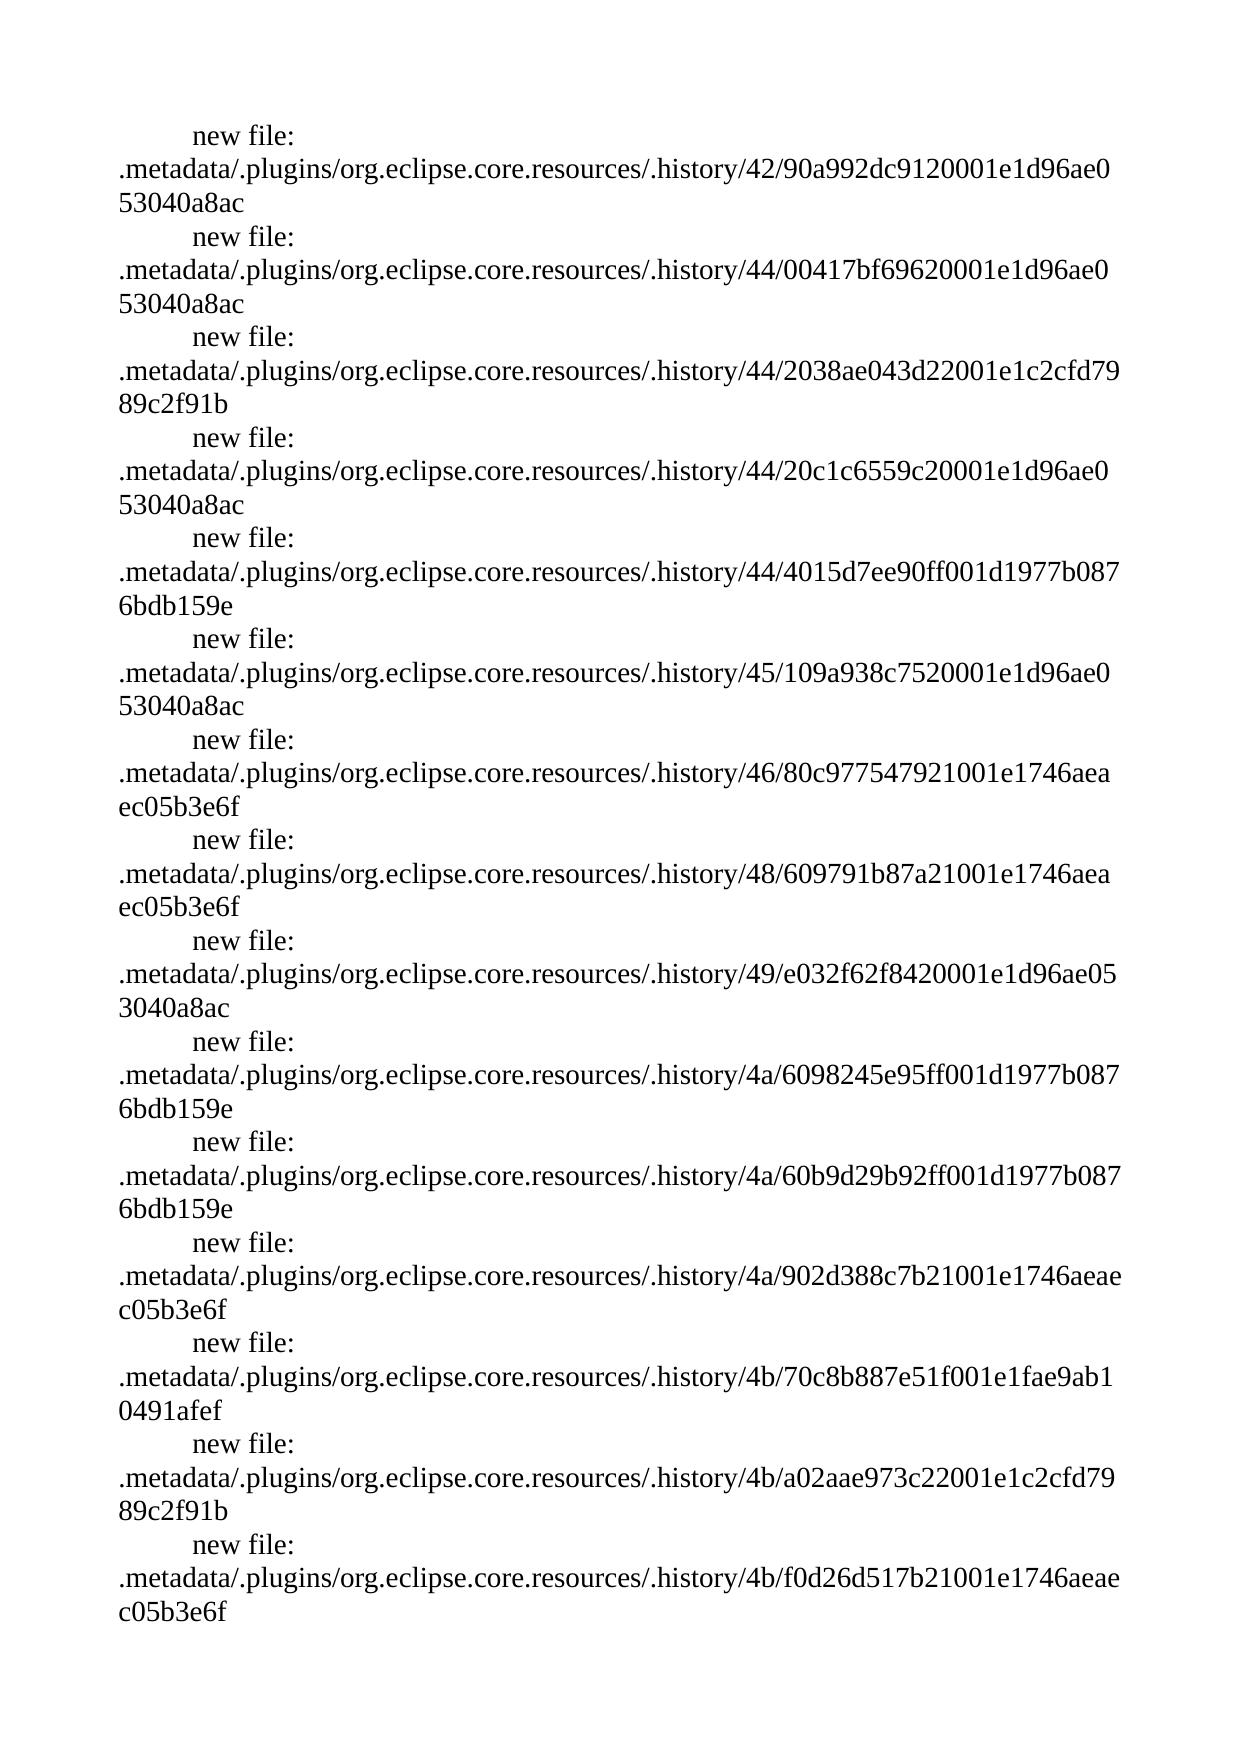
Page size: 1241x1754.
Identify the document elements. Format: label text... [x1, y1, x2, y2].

text new file: .metadata/.plugins/org.eclipse.core.resources/.history/4a/902d388c7b21001e1746aeaec05b3e6f [118, 1225, 1122, 1326]
text new file: .metadata/.plugins/org.eclipse.core.resources/.history/45/109a938c7520001e1d96ae053040a8ac [118, 621, 1122, 722]
text new file: .metadata/.plugins/org.eclipse.core.resources/.history/48/609791b87a21001e1746aeaec05b3e6f [118, 822, 1122, 923]
text new file: .metadata/.plugins/org.eclipse.core.resources/.history/4a/60b9d29b92ff001d1977b0876bdb159e [118, 1124, 1122, 1225]
text new file: .metadata/.plugins/org.eclipse.core.resources/.history/44/20c1c6559c20001e1d96ae053040a8ac [118, 420, 1122, 521]
text new file: .metadata/.plugins/org.eclipse.core.resources/.history/4b/70c8b887e51f001e1fae9ab10491afef [118, 1326, 1122, 1426]
text new file: .metadata/.plugins/org.eclipse.core.resources/.history/4a/6098245e95ff001d1977b0876bdb159e [118, 1024, 1122, 1124]
text new file: .metadata/.plugins/org.eclipse.core.resources/.history/49/e032f62f8420001e1d96ae053040a8ac [118, 923, 1122, 1024]
text new file: .metadata/.plugins/org.eclipse.core.resources/.history/46/80c977547921001e1746aeaec05b3e6f [118, 722, 1122, 822]
text new file: .metadata/.plugins/org.eclipse.core.resources/.history/4b/f0d26d517b21001e1746aeaec05b3e6f [118, 1527, 1122, 1627]
text new file: .metadata/.plugins/org.eclipse.core.resources/.history/4b/a02aae973c22001e1c2cfd7989c2f91b [118, 1426, 1122, 1527]
text new file: .metadata/.plugins/org.eclipse.core.resources/.history/44/2038ae043d22001e1c2cfd7989c2f91b [118, 319, 1122, 420]
text new file: .metadata/.plugins/org.eclipse.core.resources/.history/44/00417bf69620001e1d96ae053040a8ac [118, 219, 1122, 319]
text new file: .metadata/.plugins/org.eclipse.core.resources/.history/42/90a992dc9120001e1d96ae053040a8ac [118, 118, 1122, 219]
text new file: .metadata/.plugins/org.eclipse.core.resources/.history/44/4015d7ee90ff001d1977b0876bdb159e [118, 521, 1122, 621]
